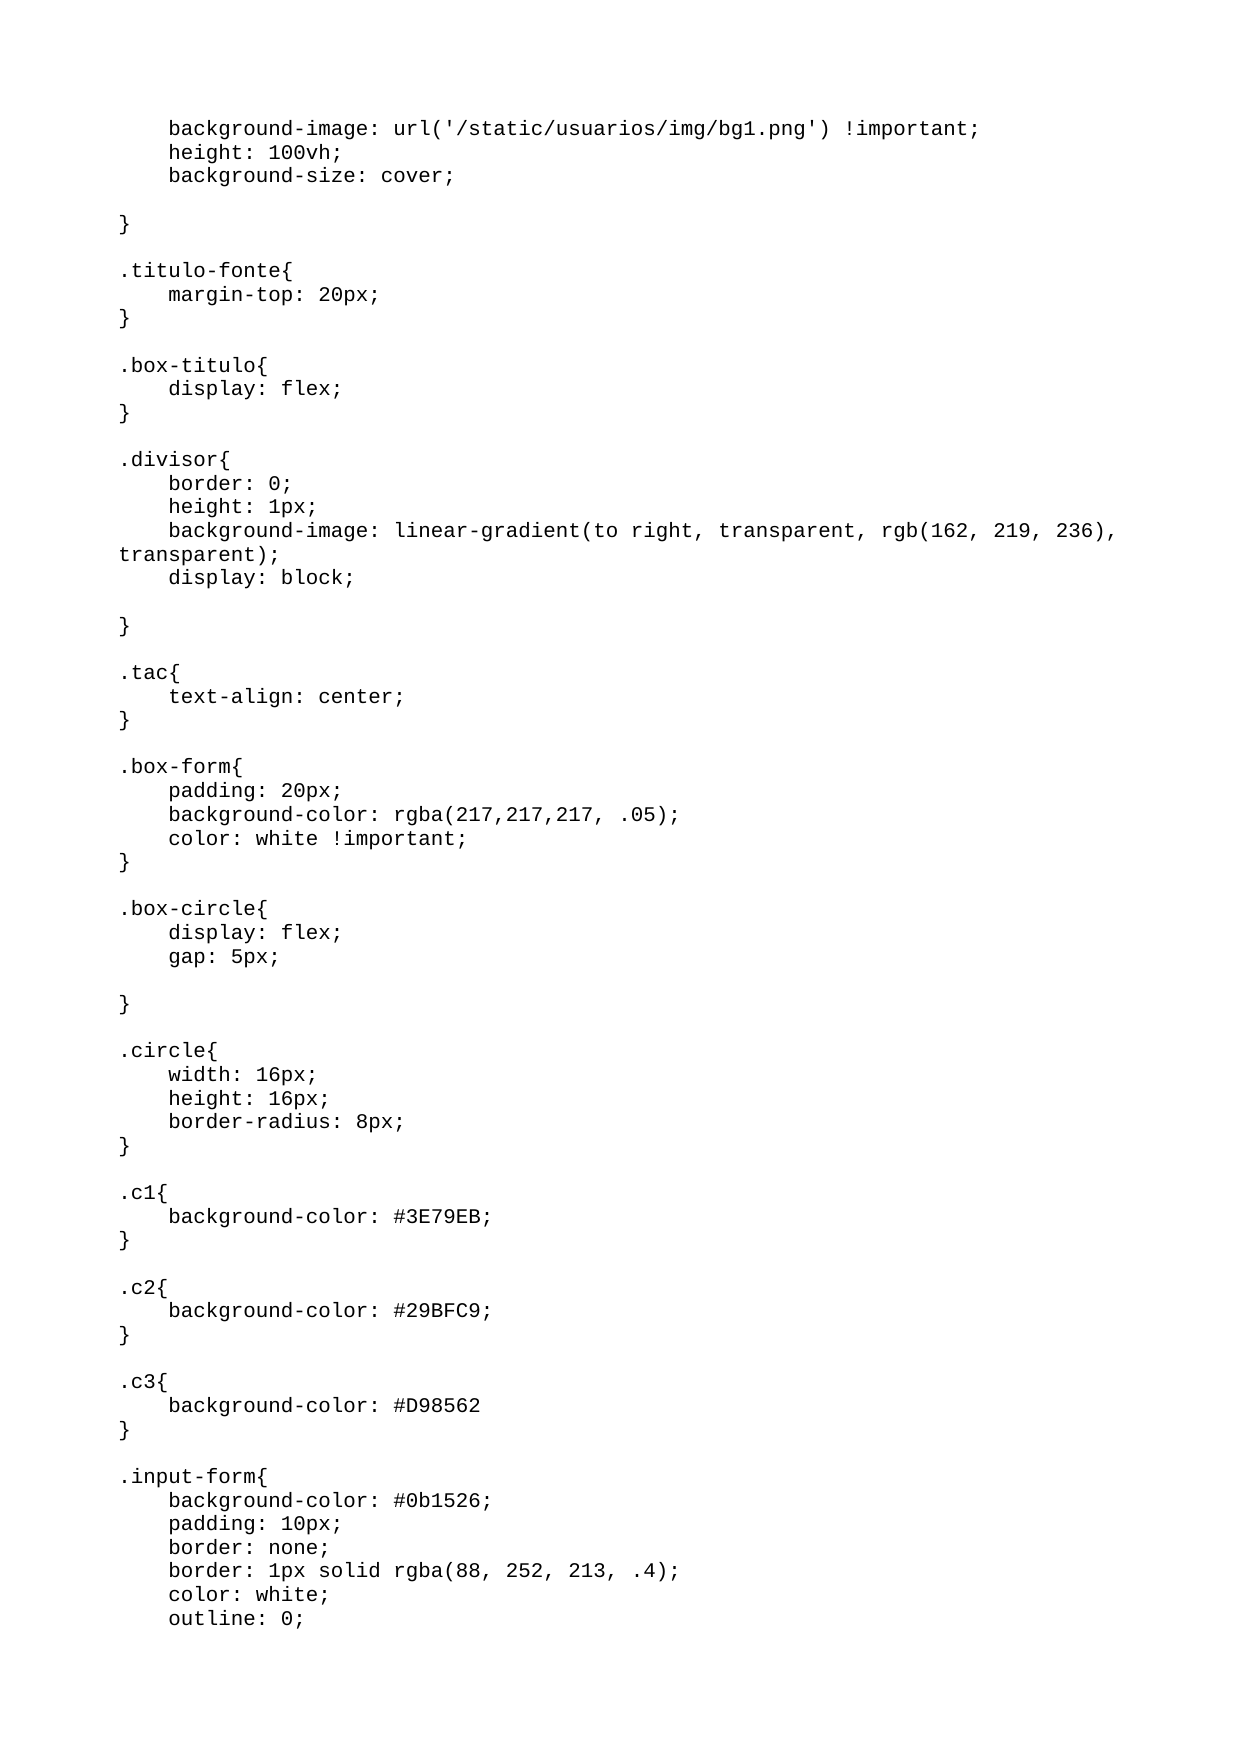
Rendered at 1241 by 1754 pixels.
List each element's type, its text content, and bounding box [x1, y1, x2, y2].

text text-align: center; [118, 686, 1122, 709]
text background-color: #29BFC9; [118, 1300, 1122, 1324]
text .input-form{ [118, 1466, 1122, 1489]
text } [118, 993, 1122, 1017]
text .box-circle{ [118, 898, 1122, 922]
text background-color: #D98562 [118, 1395, 1122, 1419]
text border: none; [118, 1537, 1122, 1561]
text border: 1px solid rgba(88, 252, 213, .4); [118, 1561, 1122, 1584]
text height: 100vh; [118, 142, 1122, 165]
text .box-form{ [118, 757, 1122, 780]
text } [118, 307, 1122, 331]
text width: 16px; [118, 1064, 1122, 1088]
text .tac{ [118, 662, 1122, 686]
text } [118, 851, 1122, 875]
text } [118, 1135, 1122, 1158]
text height: 1px; [118, 496, 1122, 520]
text } [118, 1324, 1122, 1348]
text background-image: linear-gradient(to right, transparent, rgb(162, 219, 236), transparent); [118, 520, 1122, 567]
text } [118, 709, 1122, 733]
text background-color: rgba(217,217,217, .05); [118, 804, 1122, 827]
text color: white !important; [118, 827, 1122, 851]
text outline: 0; [118, 1608, 1122, 1631]
text .c1{ [118, 1182, 1122, 1206]
text } [118, 615, 1122, 638]
text height: 16px; [118, 1088, 1122, 1111]
text gap: 5px; [118, 946, 1122, 969]
text .divisor{ [118, 449, 1122, 473]
text .c2{ [118, 1277, 1122, 1300]
text padding: 10px; [118, 1513, 1122, 1537]
text padding: 20px; [118, 780, 1122, 804]
text } [118, 402, 1122, 426]
text display: block; [118, 567, 1122, 591]
text display: flex; [118, 378, 1122, 402]
text background-image: url('/static/usuarios/img/bg1.png') !important; [118, 118, 1122, 142]
text background-color: #3E79EB; [118, 1206, 1122, 1229]
text background-color: #0b1526; [118, 1489, 1122, 1513]
text border-radius: 8px; [118, 1111, 1122, 1135]
text .c3{ [118, 1371, 1122, 1395]
text display: flex; [118, 922, 1122, 946]
text } [118, 1419, 1122, 1442]
text border: 0; [118, 473, 1122, 496]
text .box-titulo{ [118, 354, 1122, 378]
text .titulo-fonte{ [118, 260, 1122, 284]
text } [118, 1229, 1122, 1253]
text margin-top: 20px; [118, 284, 1122, 307]
text .circle{ [118, 1040, 1122, 1064]
text } [118, 213, 1122, 236]
text background-size: cover; [118, 165, 1122, 189]
text color: white; [118, 1584, 1122, 1608]
